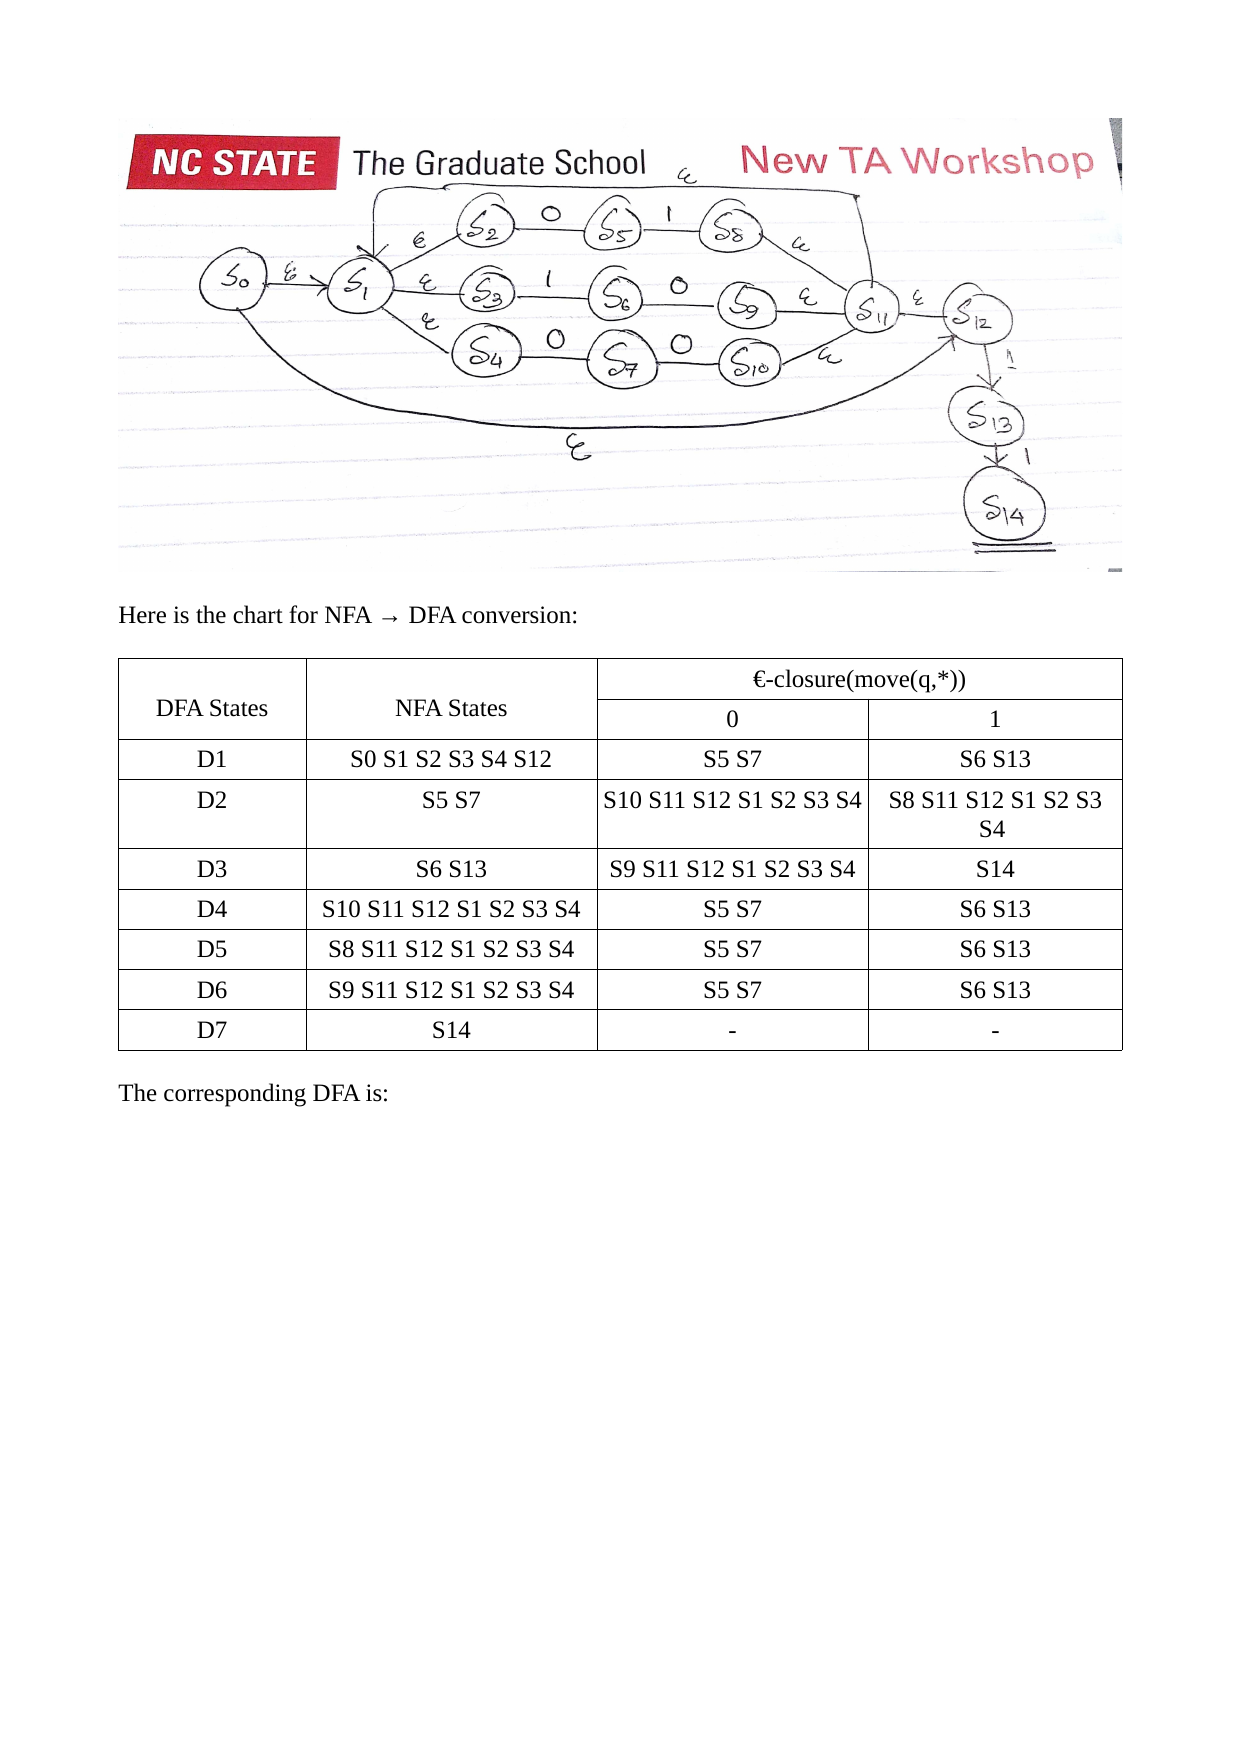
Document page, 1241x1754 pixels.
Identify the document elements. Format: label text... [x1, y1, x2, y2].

table_cell S0 S1 S2 S3 S4 S12 [307, 740, 597, 779]
table_cell - [598, 1010, 868, 1050]
text The corresponding DFA is: [118, 1078, 1122, 1107]
table_cell S5 S7 [598, 890, 868, 929]
table_cell D5 [119, 930, 306, 969]
table_cell S9 S11 S12 S1 S2 S3 S4 [307, 970, 597, 1009]
table_cell S6 S13 [307, 849, 597, 888]
table_cell S6 S13 [869, 930, 1122, 969]
table_cell D7 [119, 1010, 306, 1050]
table_cell S9 S11 S12 S1 S2 S3 S4 [598, 849, 868, 888]
table_cell S14 [307, 1010, 597, 1050]
table_cell - [869, 1010, 1122, 1050]
table_cell S5 S7 [598, 740, 868, 779]
table_cell S10 S11 S12 S1 S2 S3 S4 [598, 780, 868, 848]
text Here is the chart for NFA → DFA conversion: [118, 601, 1122, 629]
table_cell D2 [119, 780, 306, 848]
picture [118, 118, 1123, 572]
table_cell S10 S11 S12 S1 S2 S3 S4 [307, 890, 597, 929]
table_cell S5 S7 [307, 780, 597, 848]
table_header NFA States [307, 659, 597, 739]
table_cell 1 [869, 700, 1122, 739]
table_cell S6 S13 [869, 890, 1122, 929]
table_cell S14 [869, 849, 1122, 888]
table_cell S5 S7 [598, 930, 868, 969]
table_cell D3 [119, 849, 306, 888]
table_cell D6 [119, 970, 306, 1009]
table_cell S6 S13 [869, 740, 1122, 779]
table_header DFA States [119, 659, 306, 739]
table_cell D4 [119, 890, 306, 929]
table_cell D1 [119, 740, 306, 779]
table_cell S8 S11 S12 S1 S2 S3 S4 [307, 930, 597, 969]
table_header €-closure(move(q,*)) [598, 659, 1122, 698]
table_cell 0 [598, 700, 868, 739]
table_cell S6 S13 [869, 970, 1122, 1009]
table_cell S5 S7 [598, 970, 868, 1009]
table_cell S8 S11 S12 S1 S2 S3 S4 [869, 780, 1122, 848]
